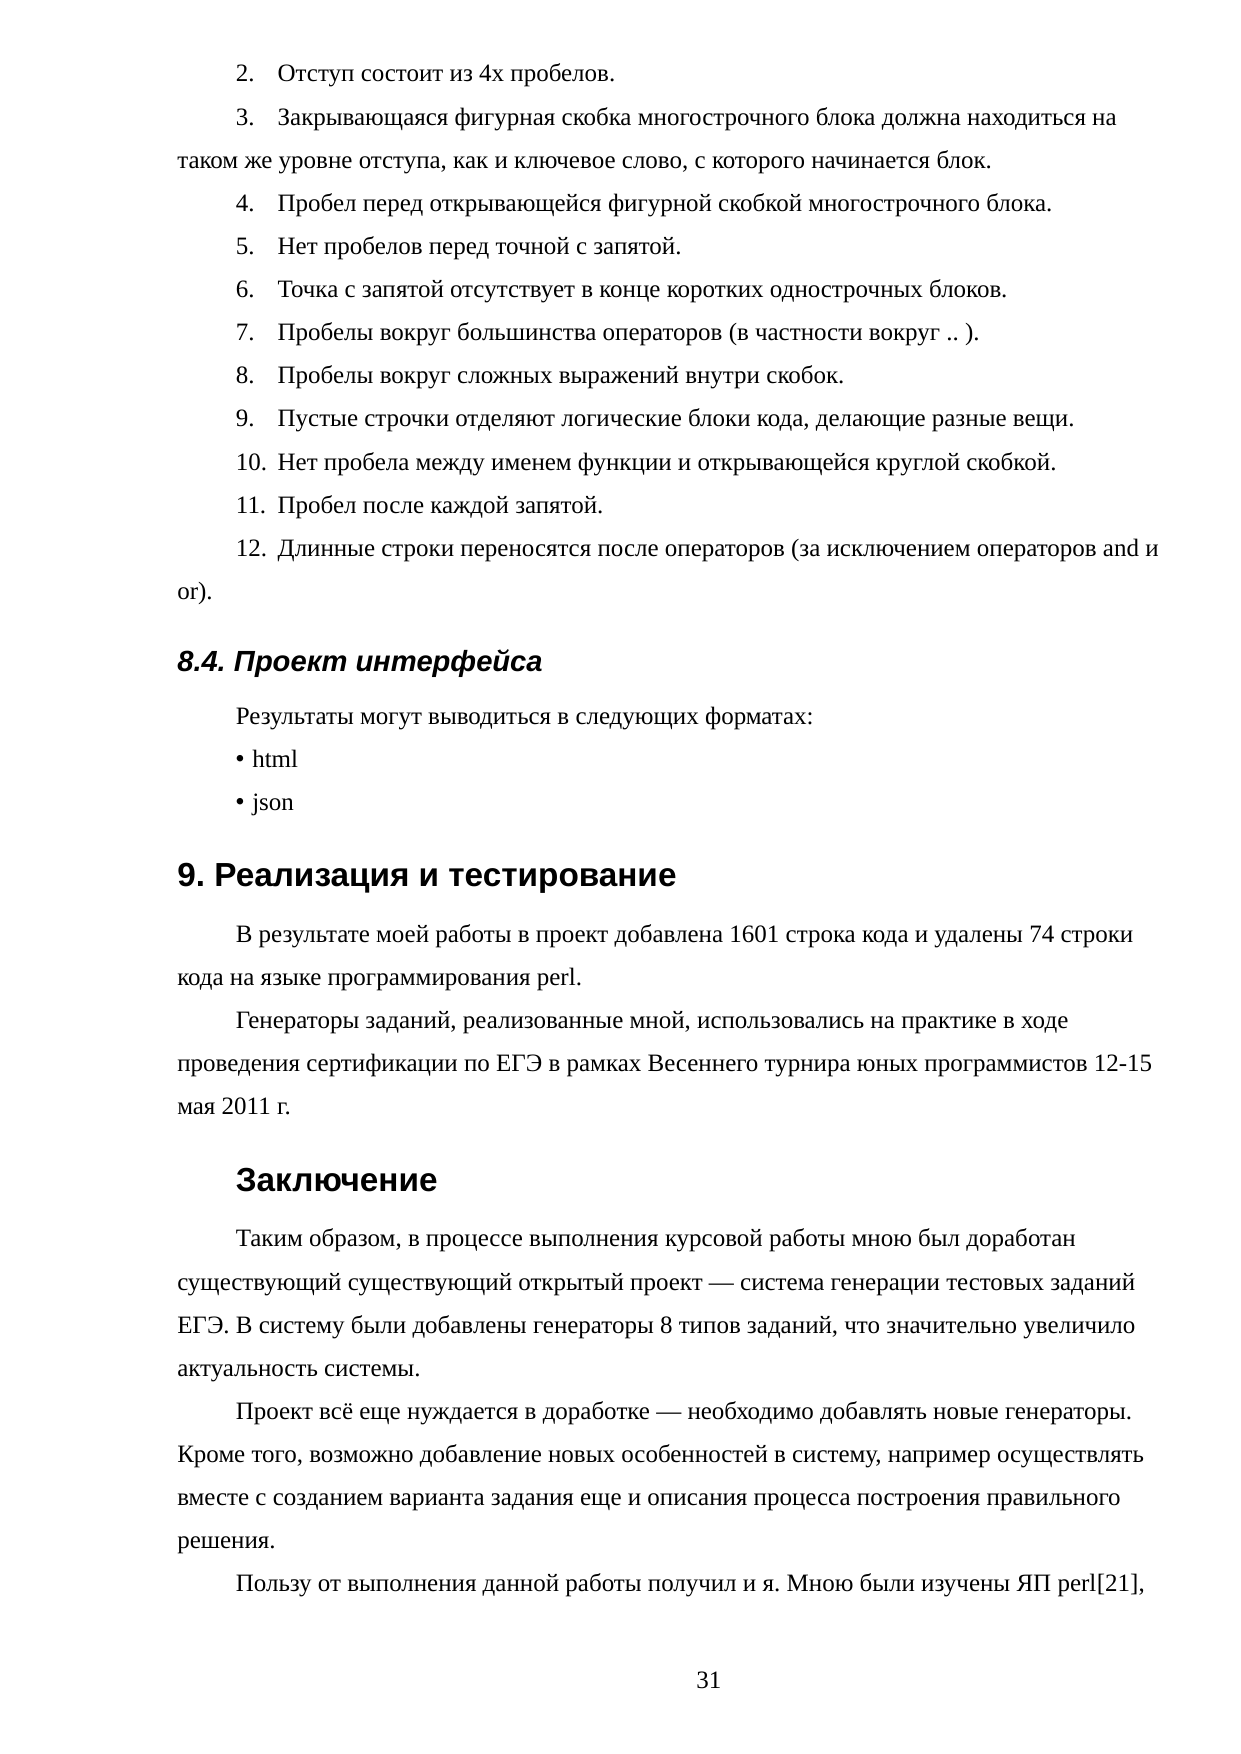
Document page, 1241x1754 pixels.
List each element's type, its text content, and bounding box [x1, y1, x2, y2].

text В результате моей работы в проект добавлена 1601 строка кода и удалены 74 строки кода на языке программирования perl. [177, 919, 1182, 991]
list Длинные строки переносятся после операторов (за исключением операторов and и or). [177, 533, 1182, 605]
text Результаты могут выводиться в следующих форматах: [177, 701, 1182, 729]
list Пробел перед открывающейся фигурной скобкой многострочного блока. [177, 188, 1182, 217]
text Пользу от выполнения данной работы получил и я. Мною были изучены ЯП perl[21], [177, 1568, 1182, 1597]
list Точка с запятой отсутствует в конце коротких однострочных блоков. [177, 274, 1182, 303]
text Проект всё еще нуждается в доработке — необходимо добавлять новые генераторы. Кроме того, возможно добавление новых особенностей в систему, например осуществлять вместе с созданием варианта задания еще и описания процесса построения правильного решения. [177, 1396, 1182, 1554]
text Генераторы заданий, реализованные мной, использовались на практике в ходе проведения сертификации по ЕГЭ в рамках Весеннего турнира юных программистов 12-15 мая 2011 г. [177, 1005, 1182, 1120]
text Таким образом, в процессе выполнения курсовой работы мною был доработан существующий существующий открытый проект — система генерации тестовых заданий ЕГЭ. В систему были добавлены генераторы 8 типов заданий, что значительно увеличило актуальность системы. [177, 1223, 1182, 1382]
list Отступ состоит из 4х пробелов. [177, 58, 1182, 87]
list Пустые строчки отделяют логические блоки кода, делающие разные вещи. [177, 403, 1182, 432]
list Пробел после каждой запятой. [177, 490, 1182, 518]
list html [177, 744, 1182, 773]
list json [177, 787, 1182, 816]
list Нет пробела между именем функции и открывающейся круглой скобкой. [177, 447, 1182, 475]
subtitle Заключение [177, 1159, 1182, 1198]
list Закрывающаяся фигурная скобка многострочного блока должна находиться на таком же уровне отступа, как и ключевое слово, с которого начинается блок. [177, 102, 1182, 173]
subtitle 9. Реализация и тестирование [177, 855, 1182, 893]
subtitle 8.4. Проект интерфейса [177, 644, 1182, 678]
list Пробелы вокруг большинства операторов (в частности вокруг .. ). [177, 317, 1182, 346]
list Пробелы вокруг сложных выражений внутри скобок. [177, 360, 1182, 389]
list Нет пробелов перед точной с запятой. [177, 231, 1182, 260]
